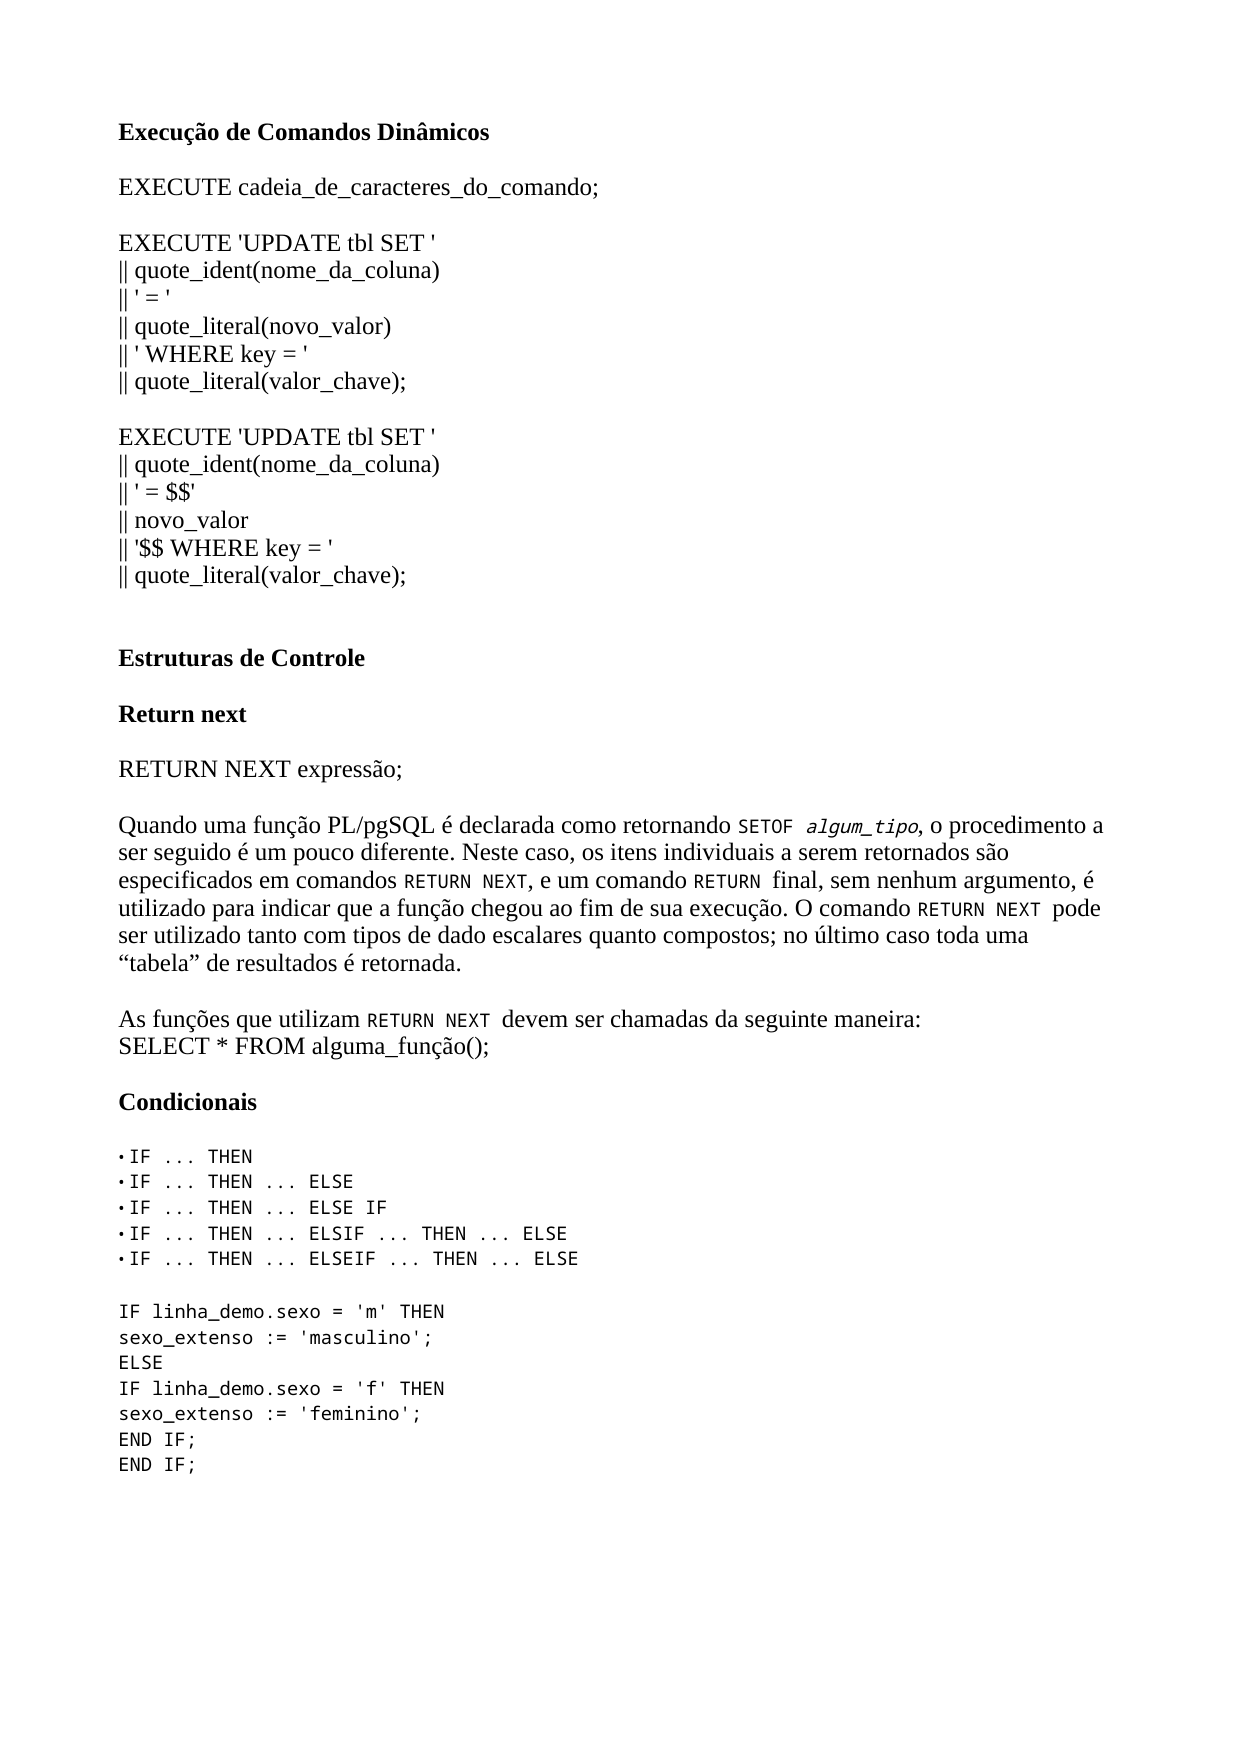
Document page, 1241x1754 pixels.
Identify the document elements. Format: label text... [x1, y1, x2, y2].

text EXECUTE 'UPDATE tbl SET ' [118, 229, 1122, 257]
text Quando uma função PL/pgSQL é declarada como retornando SETOF algum_tipo, o procedimento a ser seguido é um pouco diferente. Neste caso, os itens individuais a serem retornados são especificados em comandos RETURN NEXT, e um comando RETURN final, sem nenhum argumento, é utilizado para indicar que a função chegou ao fim de sua execução. O comando RETURN NEXT pode ser utilizado tanto com tipos de dado escalares quanto compostos; no último caso toda uma [118, 811, 1122, 949]
text ELSE [118, 1350, 1122, 1375]
text • IF ... THEN [118, 1143, 1122, 1169]
text || quote_literal(valor_chave); [118, 367, 1122, 395]
text || quote_literal(novo_valor) [118, 312, 1122, 340]
text sexo_extenso := 'feminino'; [118, 1401, 1122, 1426]
text • IF ... THEN ... ELSEIF ... THEN ... ELSE [118, 1245, 1122, 1271]
text Condicionais [118, 1088, 1122, 1116]
text RETURN NEXT expressão; [118, 755, 1122, 783]
text IF linha_demo.sexo = 'm' THEN [118, 1299, 1122, 1324]
text || quote_literal(valor_chave); [118, 561, 1122, 589]
text || ' WHERE key = ' [118, 340, 1122, 367]
text Estruturas de Controle [118, 644, 1122, 672]
text || novo_valor [118, 506, 1122, 534]
text sexo_extenso := 'masculino'; [118, 1324, 1122, 1350]
text IF linha_demo.sexo = 'f' THEN [118, 1375, 1122, 1401]
text || '$$ WHERE key = ' [118, 534, 1122, 561]
text “tabela” de resultados é retornada. [118, 949, 1122, 977]
text EXECUTE cadeia_de_caracteres_do_comando; [118, 173, 1122, 201]
text END IF; [118, 1452, 1122, 1477]
text Return next [118, 700, 1122, 728]
text || ' = ' [118, 284, 1122, 312]
text EXECUTE 'UPDATE tbl SET ' [118, 423, 1122, 451]
text END IF; [118, 1426, 1122, 1452]
text Execução de Comandos Dinâmicos [118, 118, 1122, 146]
text As funções que utilizam RETURN NEXT devem ser chamadas da seguinte maneira: [118, 1005, 1122, 1032]
text || quote_ident(nome_da_coluna) [118, 257, 1122, 284]
text • IF ... THEN ... ELSE IF [118, 1194, 1122, 1220]
text || quote_ident(nome_da_coluna) [118, 451, 1122, 478]
text • IF ... THEN ... ELSE [118, 1169, 1122, 1194]
text SELECT * FROM alguma_função(); [118, 1032, 1122, 1060]
text • IF ... THEN ... ELSIF ... THEN ... ELSE [118, 1220, 1122, 1245]
text || ' = $$' [118, 478, 1122, 506]
